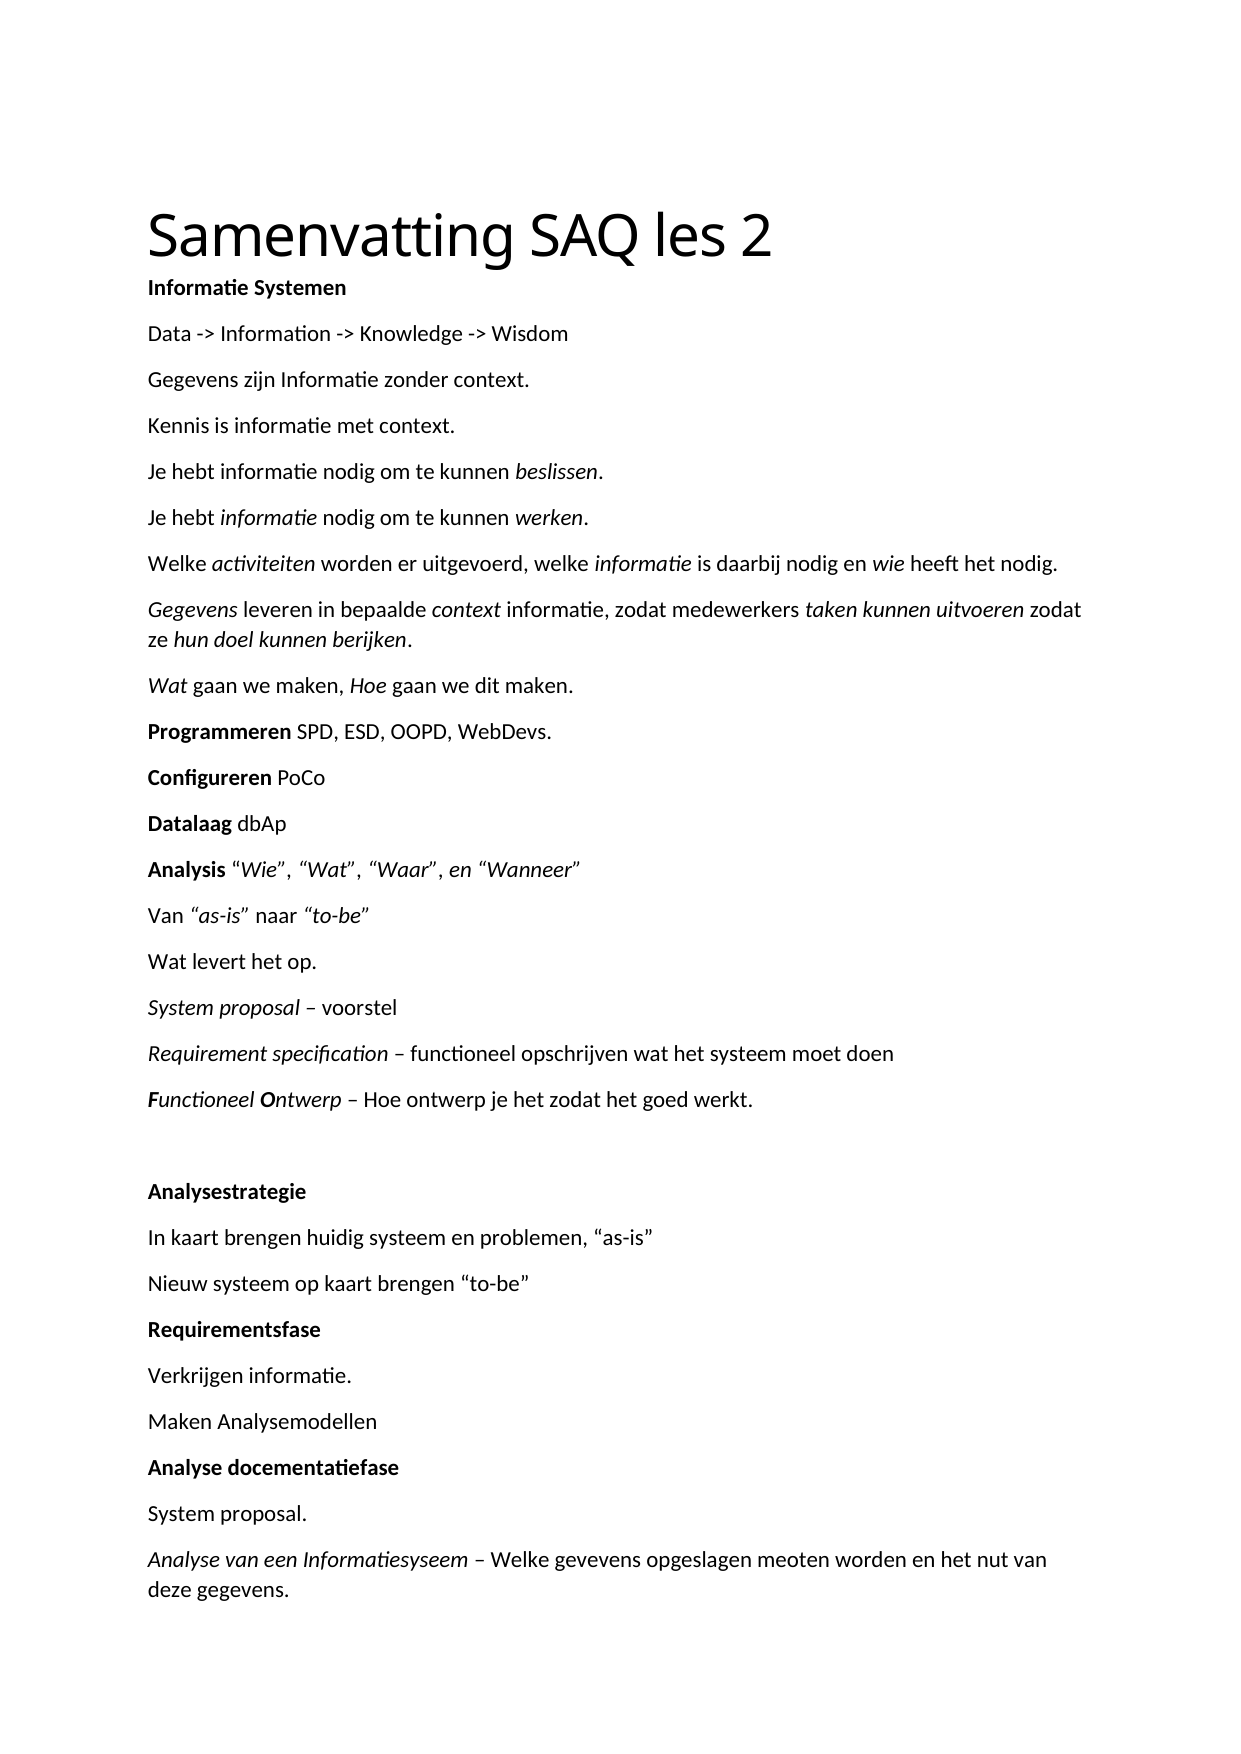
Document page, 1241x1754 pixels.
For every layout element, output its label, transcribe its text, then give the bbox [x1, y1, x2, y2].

text Verkrijgen informatie. [148, 1361, 1093, 1389]
text Wat gaan we maken, Hoe gaan we dit maken. [148, 671, 1093, 699]
text Nieuw systeem op kaart brengen “to-be” [148, 1269, 1093, 1297]
text Requirement specification – functioneel opschrijven wat het systeem moet doen [148, 1039, 1093, 1067]
text Configureren PoCo [148, 763, 1093, 791]
text System proposal – voorstel [148, 993, 1093, 1021]
text Welke activiteiten worden er uitgevoerd, welke informatie is daarbij nodig en wie heeft het nodig. [148, 549, 1093, 577]
text Wat levert het op. [148, 947, 1093, 975]
text Analysis “Wie”, “Wat”, “Waar”, en “Wanneer” [148, 855, 1093, 883]
text Informatie Systemen [148, 273, 1093, 301]
text Programmeren SPD, ESD, OOPD, WebDevs. [148, 717, 1093, 745]
text Data -> Information -> Knowledge -> Wisdom [148, 319, 1093, 347]
text System proposal. [148, 1499, 1093, 1528]
text Maken Analysemodellen [148, 1407, 1093, 1436]
text Requirementsfase [148, 1315, 1093, 1343]
text Gegevens zijn Informatie zonder context. [148, 365, 1093, 393]
title Samenvatting SAQ les 2 [148, 194, 1093, 273]
text Analyse van een Informatiesyseem – Welke gevevens opgeslagen meoten worden en het nut van deze gegevens. [148, 1546, 1093, 1603]
text In kaart brengen huidig systeem en problemen, “as-is” [148, 1223, 1093, 1251]
text Gegevens leveren in bepaalde context informatie, zodat medewerkers taken kunnen uitvoeren zodat ze hun doel kunnen berijken. [148, 595, 1093, 653]
text Functioneel Ontwerp – Hoe ontwerp je het zodat het goed werkt. [148, 1085, 1093, 1113]
text Je hebt informatie nodig om te kunnen beslissen. [148, 457, 1093, 485]
text Analyse docementatiefase [148, 1453, 1093, 1482]
text Analysestrategie [148, 1177, 1093, 1205]
text Kennis is informatie met context. [148, 411, 1093, 439]
text Van “as-is” naar “to-be” [148, 901, 1093, 929]
text Je hebt informatie nodig om te kunnen werken. [148, 503, 1093, 531]
text Datalaag dbAp [148, 809, 1093, 837]
